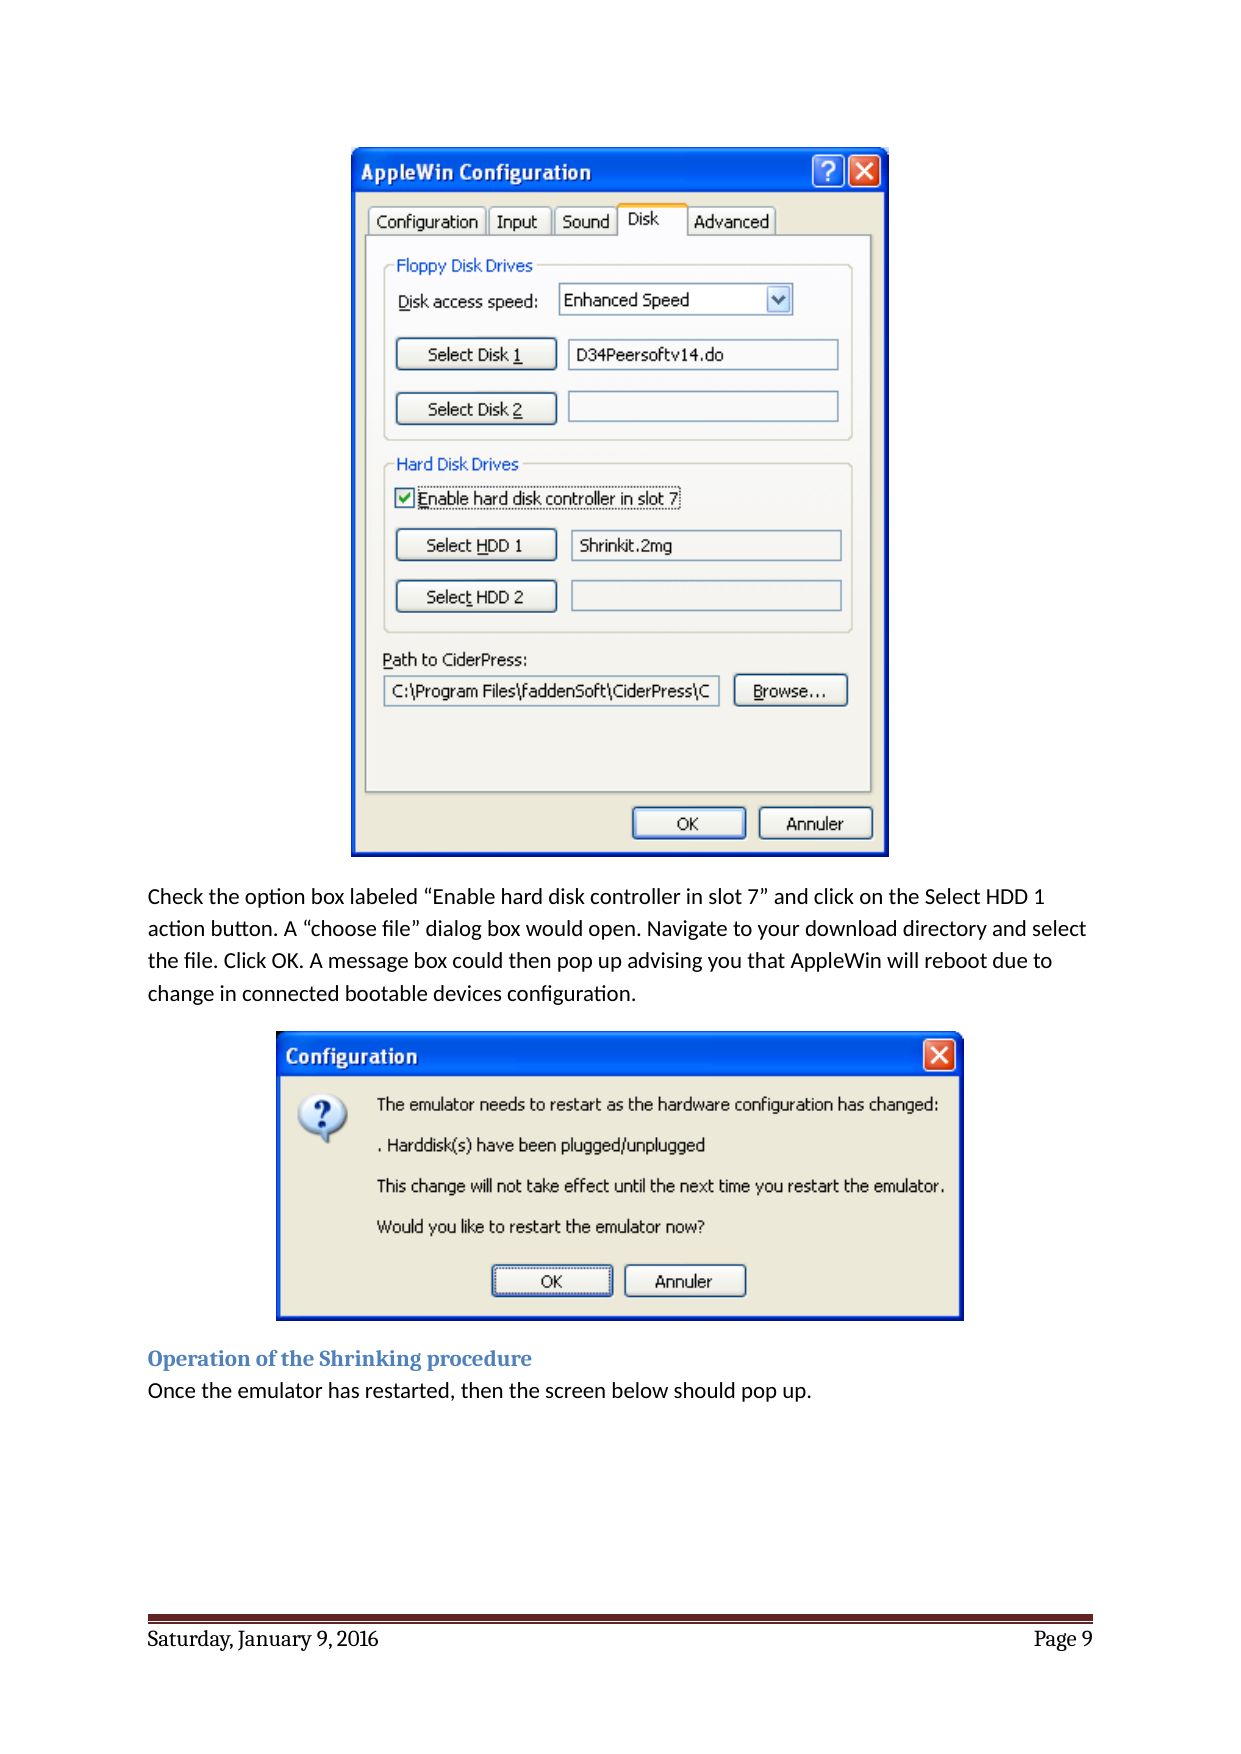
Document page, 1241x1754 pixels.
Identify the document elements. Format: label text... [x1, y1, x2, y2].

text Once the emulator has restarted, then the screen below should pop up. [148, 1376, 1093, 1404]
subtitle Operation of the Shrinking procedure [148, 1346, 1093, 1372]
picture [276, 1031, 964, 1321]
picture [351, 147, 889, 857]
text Check the option box labeled “Enable hard disk controller in slot 7” and click on the Select HDD 1 action button. A “choose file” dialog box would open. Navigate to your download directory and select the file. Click OK. A message box could then pop up advising you that AppleWin will reboot due to change in connected bootable devices configuration. [148, 882, 1093, 1007]
